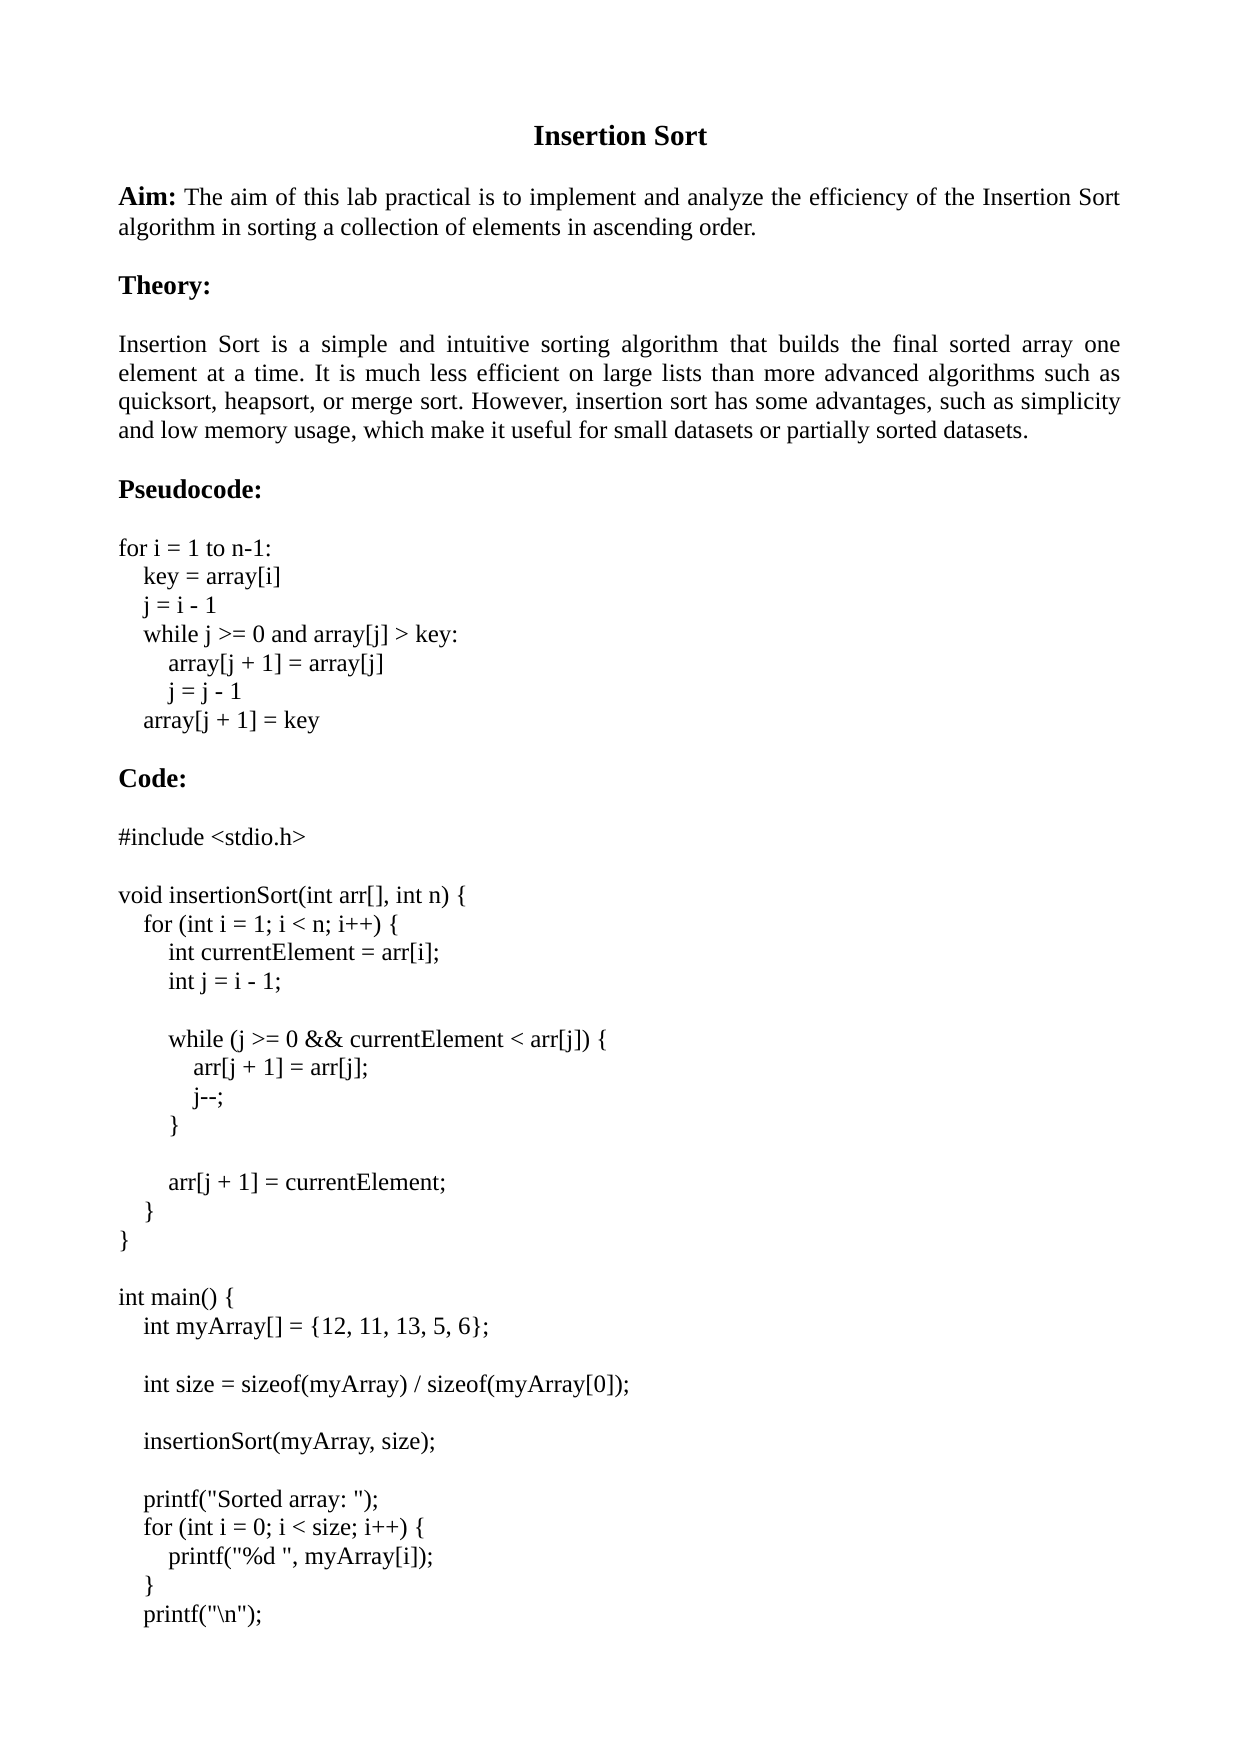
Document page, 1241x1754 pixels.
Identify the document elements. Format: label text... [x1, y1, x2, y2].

text Theory: [118, 269, 1122, 300]
text printf("%d ", myArray[i]); [118, 1541, 1122, 1570]
text void insertionSort(int arr[], int n) { [118, 880, 1122, 909]
text } [118, 1570, 1122, 1599]
text Code: [118, 763, 1122, 794]
text int currentElement = arr[i]; [118, 937, 1122, 966]
text array[j + 1] = key [118, 705, 1122, 734]
text for (int i = 0; i < size; i++) { [118, 1512, 1122, 1541]
text Insertion Sort is a simple and intuitive sorting algorithm that builds the final sorted array one element at a time. It is much less efficient on large lists than more advanced algorithms such as quicksort, heapsort, or merge sort. However, insertion sort has some advantages, such as simplicity and low memory usage, which make it useful for small datasets or partially sorted datasets. [118, 329, 1122, 444]
text array[j + 1] = array[j] [118, 648, 1122, 676]
text Aim: The aim of this lab practical is to implement and analyze the efficiency of the Insertion Sort algorithm in sorting a collection of elements in ascending order. [118, 180, 1122, 240]
text key = array[i] [118, 561, 1122, 590]
text for i = 1 to n-1: [118, 533, 1122, 561]
text j--; [118, 1081, 1122, 1110]
text int main() { [118, 1282, 1122, 1311]
text Pseudocode: [118, 473, 1122, 504]
text arr[j + 1] = currentElement; [118, 1167, 1122, 1196]
text int j = i - 1; [118, 966, 1122, 995]
text int size = sizeof(myArray) / sizeof(myArray[0]); [118, 1369, 1122, 1397]
text arr[j + 1] = arr[j]; [118, 1052, 1122, 1081]
text int myArray[] = {12, 11, 13, 5, 6}; [118, 1311, 1122, 1340]
text j = j - 1 [118, 676, 1122, 705]
text j = i - 1 [118, 590, 1122, 619]
text printf("Sorted array: "); [118, 1484, 1122, 1512]
text } [118, 1225, 1122, 1254]
text printf("\n"); [118, 1599, 1122, 1627]
text insertionSort(myArray, size); [118, 1426, 1122, 1455]
text while (j >= 0 && currentElement < arr[j]) { [118, 1024, 1122, 1052]
text #include <stdio.h> [118, 822, 1122, 851]
text Insertion Sort [118, 118, 1122, 152]
text while j >= 0 and array[j] > key: [118, 619, 1122, 648]
text for (int i = 1; i < n; i++) { [118, 909, 1122, 937]
text } [118, 1196, 1122, 1225]
text } [118, 1110, 1122, 1139]
